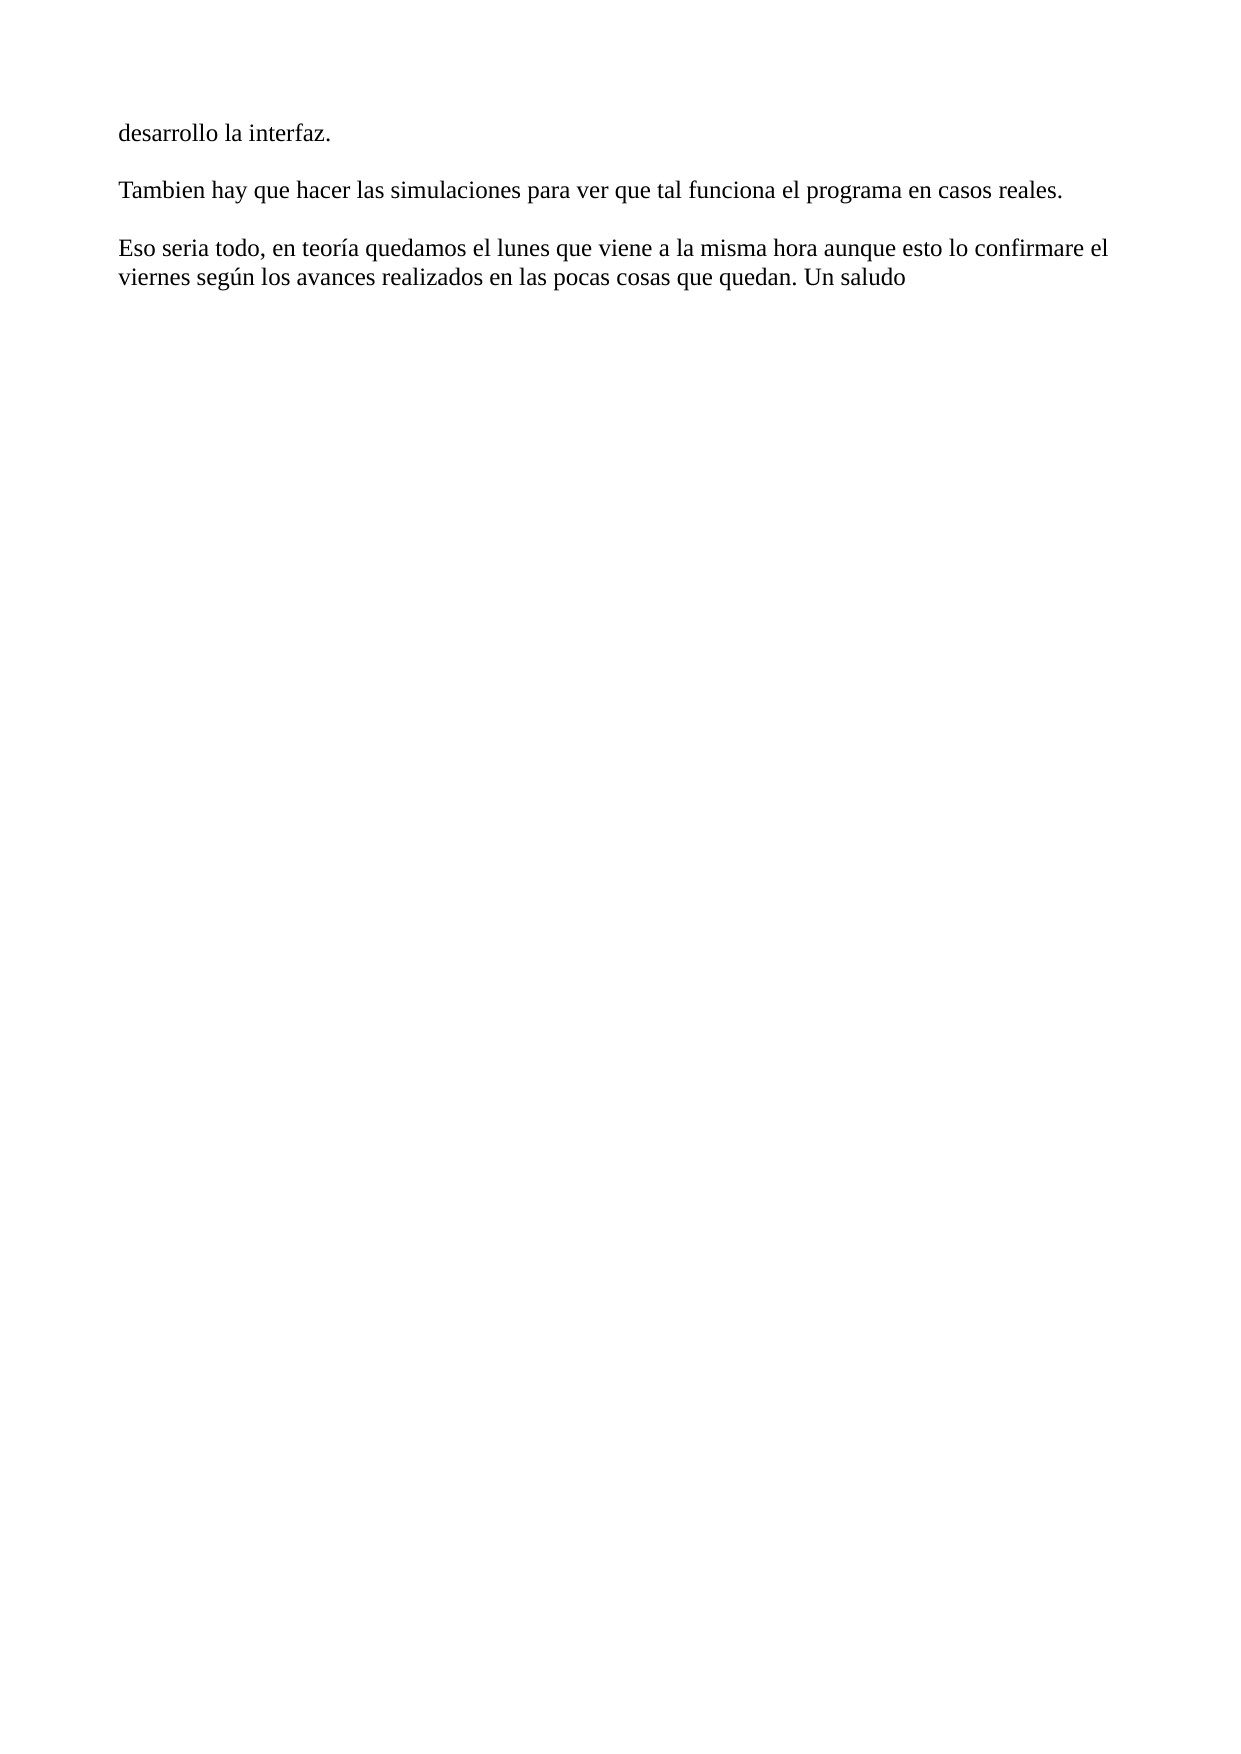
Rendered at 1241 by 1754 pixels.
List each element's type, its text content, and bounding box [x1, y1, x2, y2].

text Tambien hay que hacer las simulaciones para ver que tal funciona el programa en casos reales. [118, 176, 1122, 204]
text Eso seria todo, en teoría quedamos el lunes que viene a la misma hora aunque esto lo confirmare el viernes según los avances realizados en las pocas cosas que quedan. Un saludo [118, 233, 1122, 291]
text desarrollo la interfaz. [118, 118, 1122, 147]
